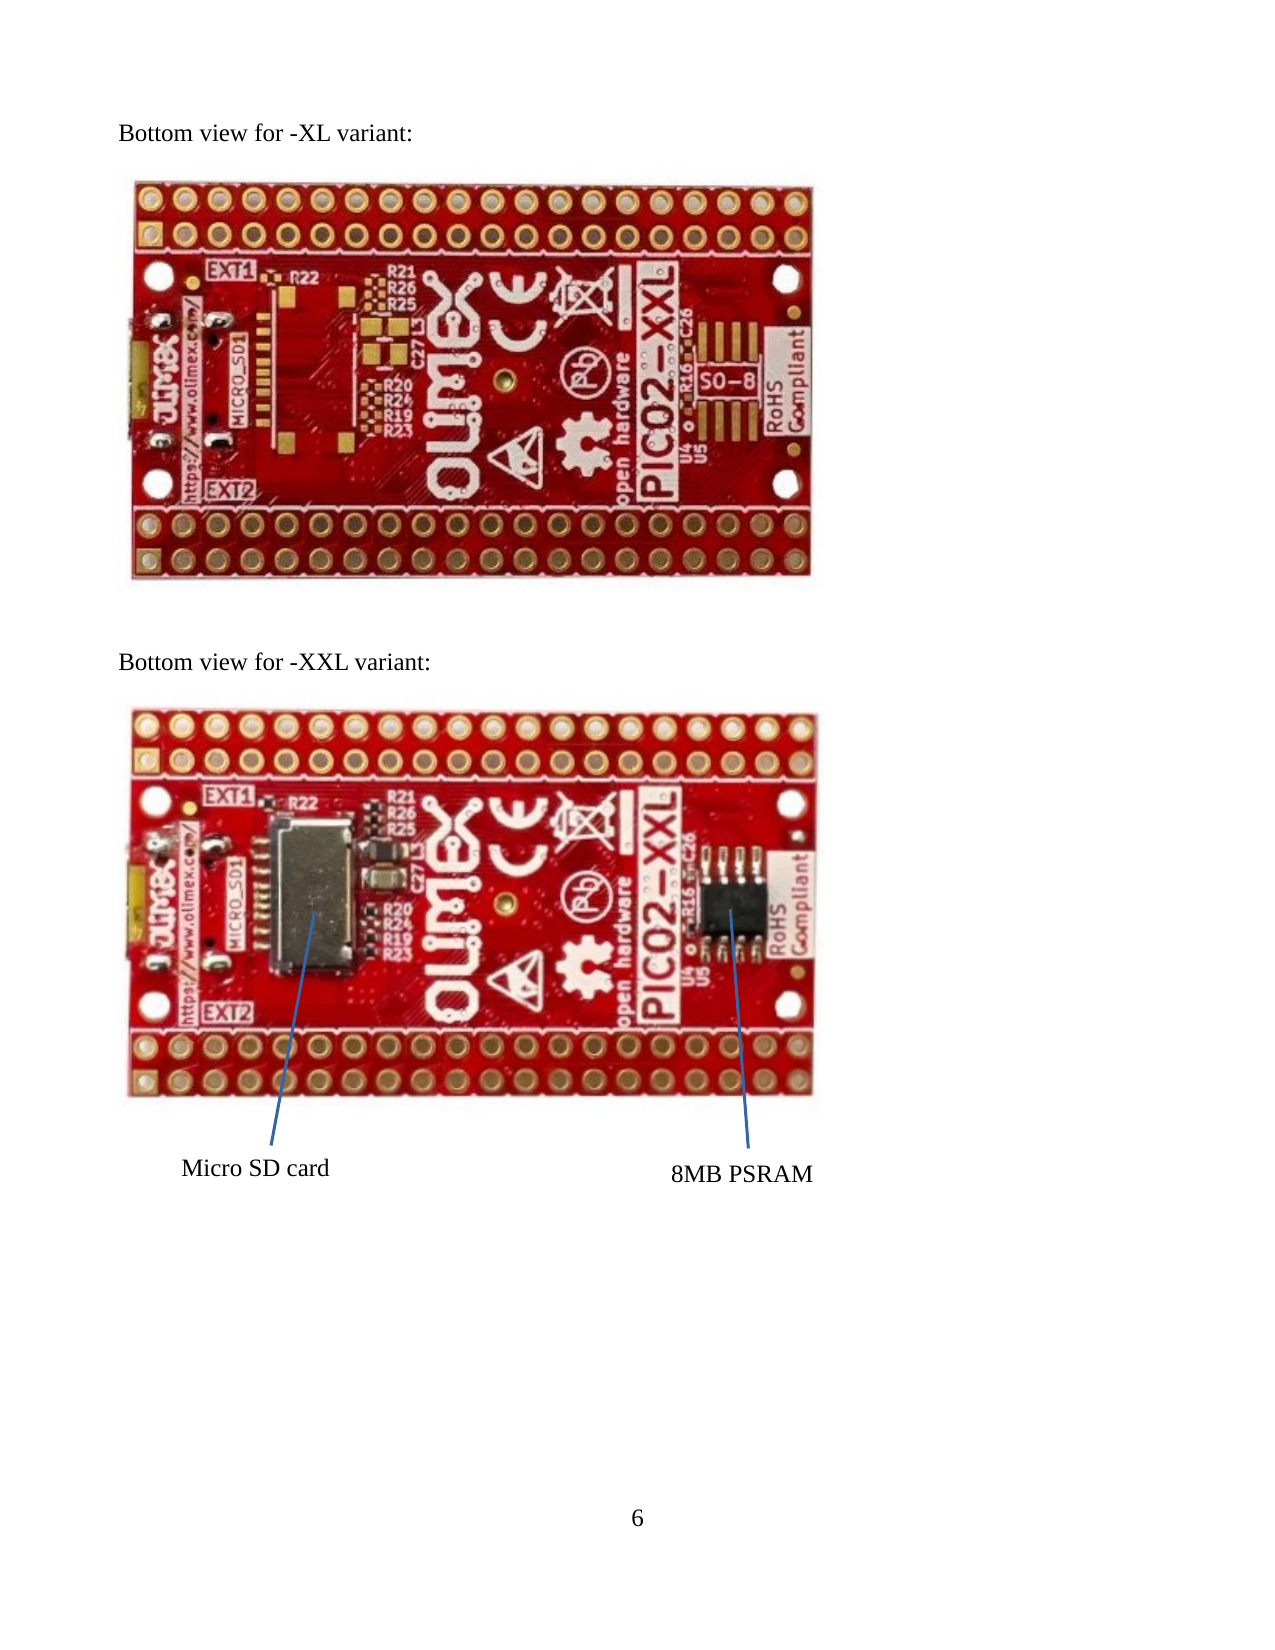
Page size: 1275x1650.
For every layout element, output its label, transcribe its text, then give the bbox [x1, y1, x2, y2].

picture [118, 694, 825, 1115]
text Bottom view for -XXL variant: [118, 647, 1157, 676]
picture [118, 165, 825, 595]
text Bottom view for -XL variant: [118, 118, 1157, 147]
